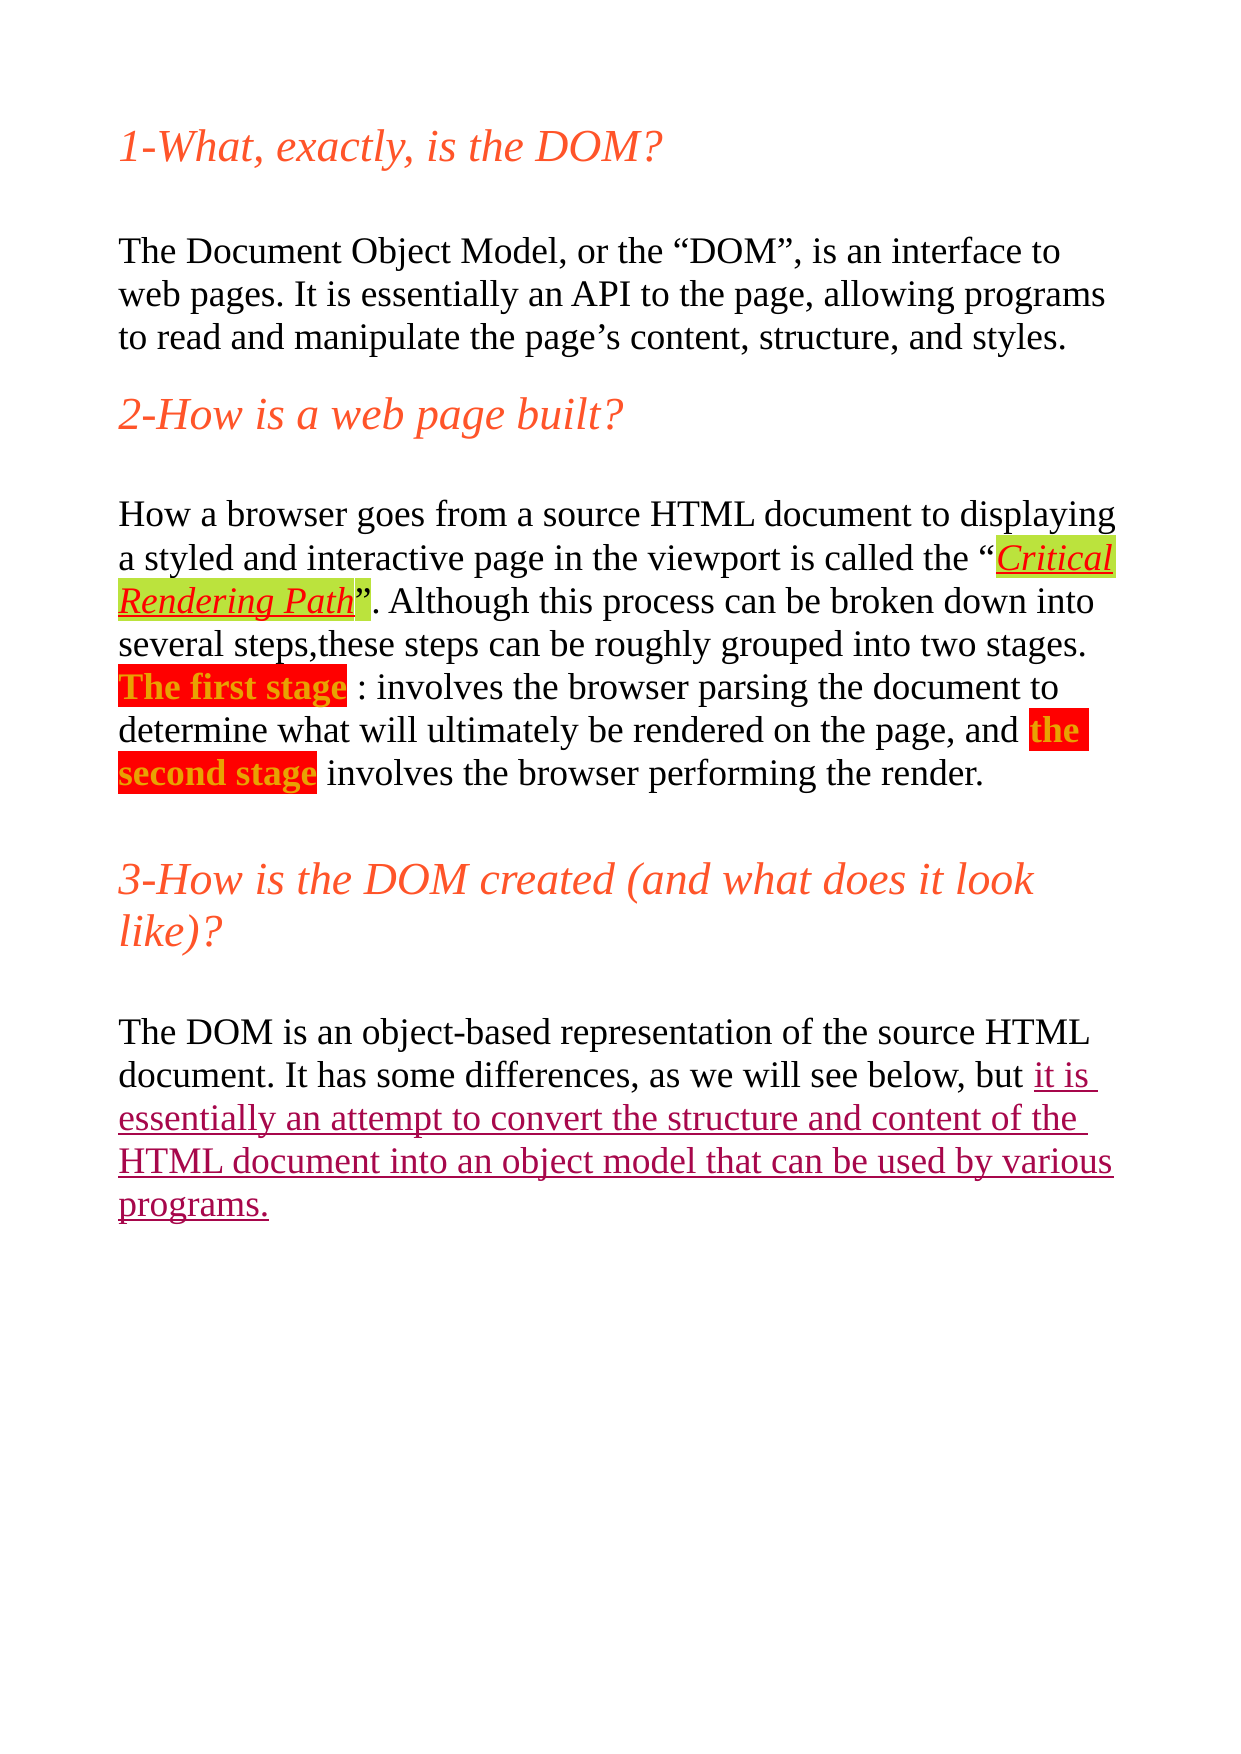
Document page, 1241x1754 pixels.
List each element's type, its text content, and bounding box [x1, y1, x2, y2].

text 1-What, exactly, is the DOM? [118, 118, 1122, 171]
text How a browser goes from a source HTML document to displaying a styled and interactive page in the viewport is called the “Critical Rendering Path”. Although this process can be broken down into several steps,these steps can be roughly grouped into two stages. The first stage : involves the browser parsing the document to determine what will ultimately be rendered on the page, and the second stage involves the browser performing the render. [118, 492, 1122, 794]
text 2-How is a web page built? [118, 386, 1122, 439]
text The Document Object Model, or the “DOM”, is an interface to web pages. It is essentially an API to the page, allowing programs to read and manipulate the page’s content, structure, and styles. [118, 228, 1122, 358]
text The DOM is an object-based representation of the source HTML document. It has some differences, as we will see below, but it is essentially an attempt to convert the structure and content of the HTML document into an object model that can be used by various programs. [118, 1009, 1122, 1225]
text 3-How is the DOM created (and what does it look like)? [118, 851, 1122, 957]
